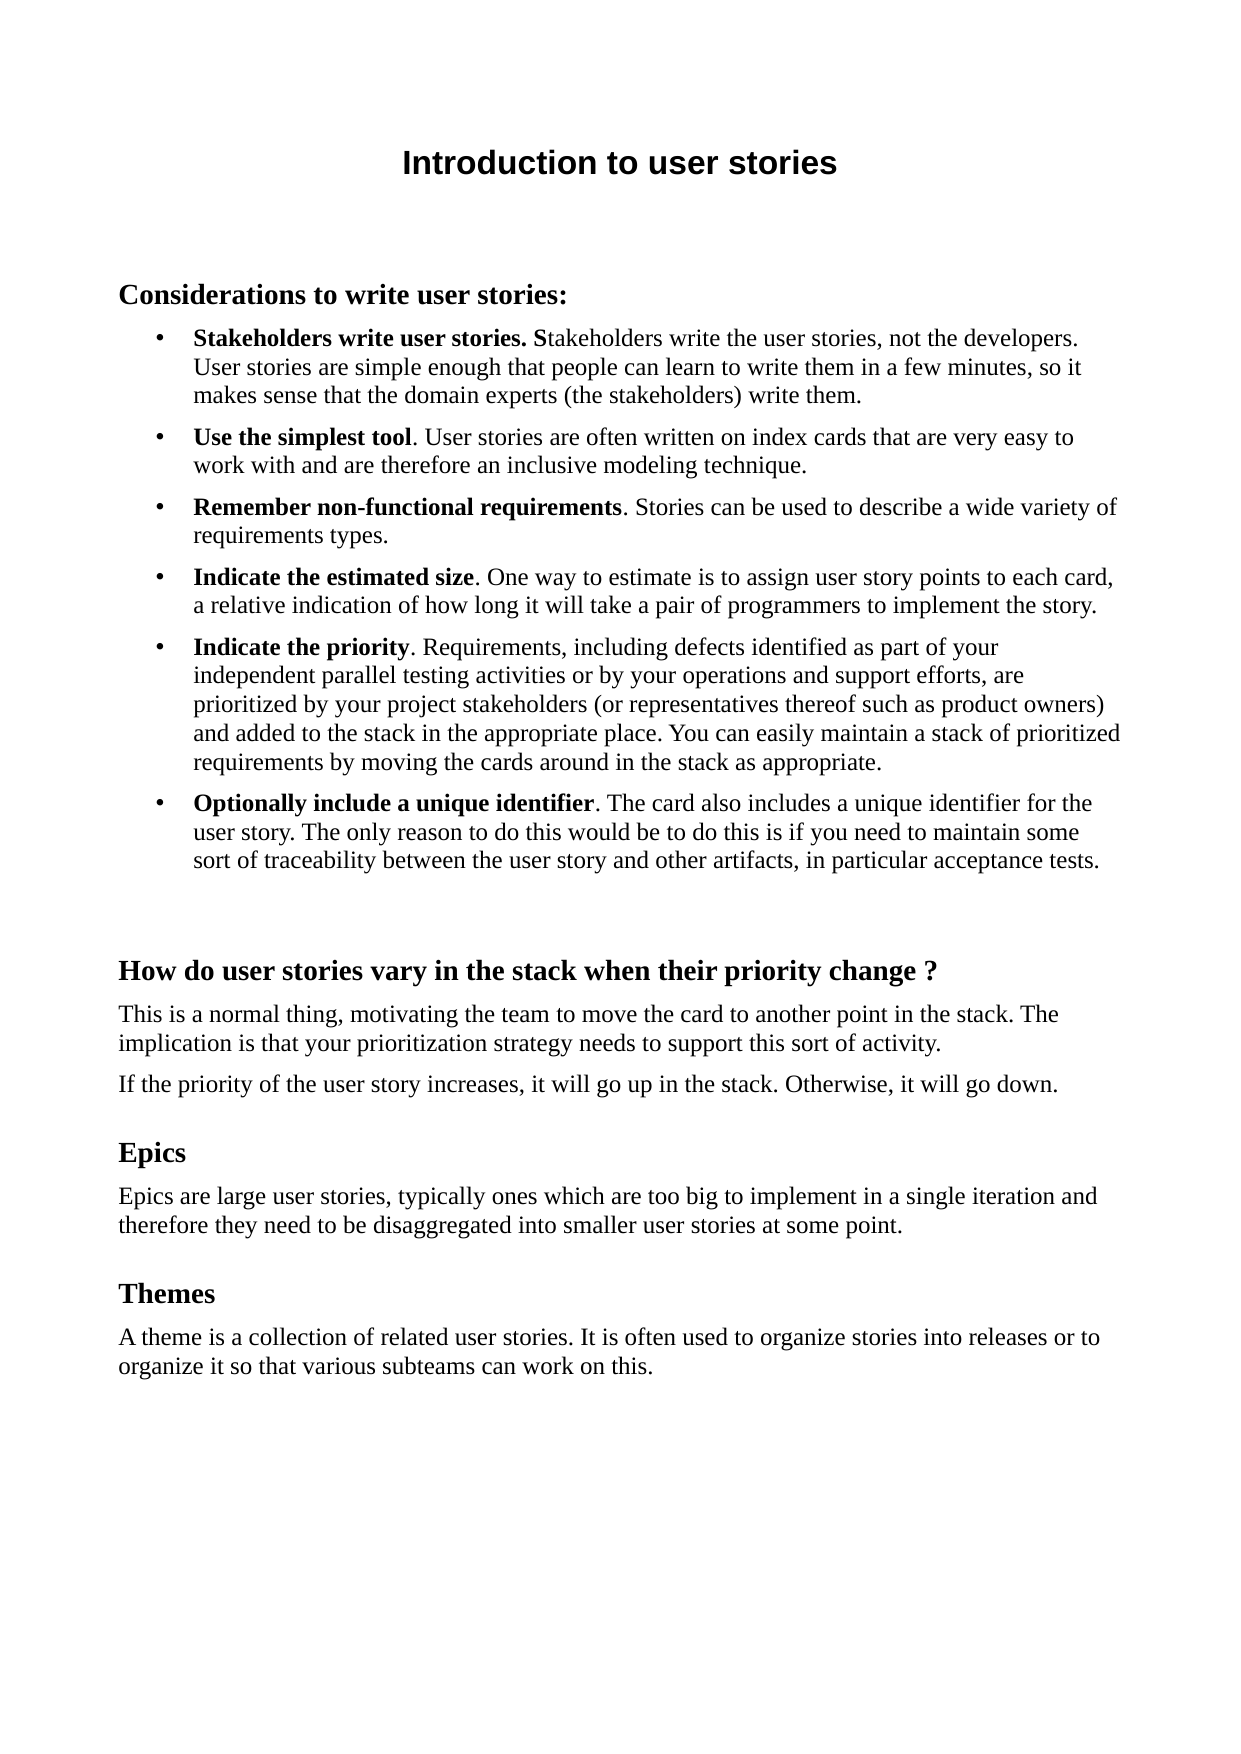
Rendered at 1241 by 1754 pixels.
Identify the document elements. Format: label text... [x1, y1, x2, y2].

subtitle Introduction to user stories [118, 143, 1122, 182]
subtitle Considerations to write user stories: [118, 277, 1122, 310]
text A theme is a collection of related user stories. It is often used to organize stories into releases or to organize it so that various subteams can work on this. [118, 1322, 1122, 1380]
subtitle Themes [118, 1276, 1122, 1310]
list Remember non-functional requirements. Stories can be used to describe a wide variety of requirements types. [156, 492, 1122, 549]
list Indicate the priority. Requirements, including defects identified as part of your independent parallel testing activities or by your operations and support efforts, are prioritized by your project stakeholders (or representatives thereof such as product owners) and added to the stack in the appropriate place. You can easily maintain a stack of prioritized requirements by moving the cards around in the stack as appropriate. [156, 632, 1122, 775]
subtitle Epics [118, 1135, 1122, 1169]
text If the priority of the user story increases, it will go up in the stack. Otherwise, it will go down. [118, 1069, 1122, 1098]
subtitle How do user stories vary in the stack when their priority change ? [118, 953, 1122, 986]
text This is a normal thing, motivating the team to move the card to another point in the stack. The implication is that your prioritization strategy needs to support this sort of activity. [118, 999, 1122, 1056]
text Epics are large user stories, typically ones which are too big to implement in a single iteration and therefore they need to be disaggregated into smaller user stories at some point. [118, 1181, 1122, 1239]
list Use the simplest tool. User stories are often written on index cards that are very easy to work with and are therefore an inclusive modeling technique. [156, 422, 1122, 479]
list Optionally include a unique identifier. The card also includes a unique identifier for the user story. The only reason to do this would be to do this is if you need to maintain some sort of traceability between the user story and other artifacts, in particular acceptance tests. [156, 788, 1122, 874]
list Indicate the estimated size. One way to estimate is to assign user story points to each card, a relative indication of how long it will take a pair of programmers to implement the story. [156, 562, 1122, 619]
list Stakeholders write user stories. Stakeholders write the user stories, not the developers. User stories are simple enough that people can learn to write them in a few minutes, so it makes sense that the domain experts (the stakeholders) write them. [156, 323, 1122, 409]
